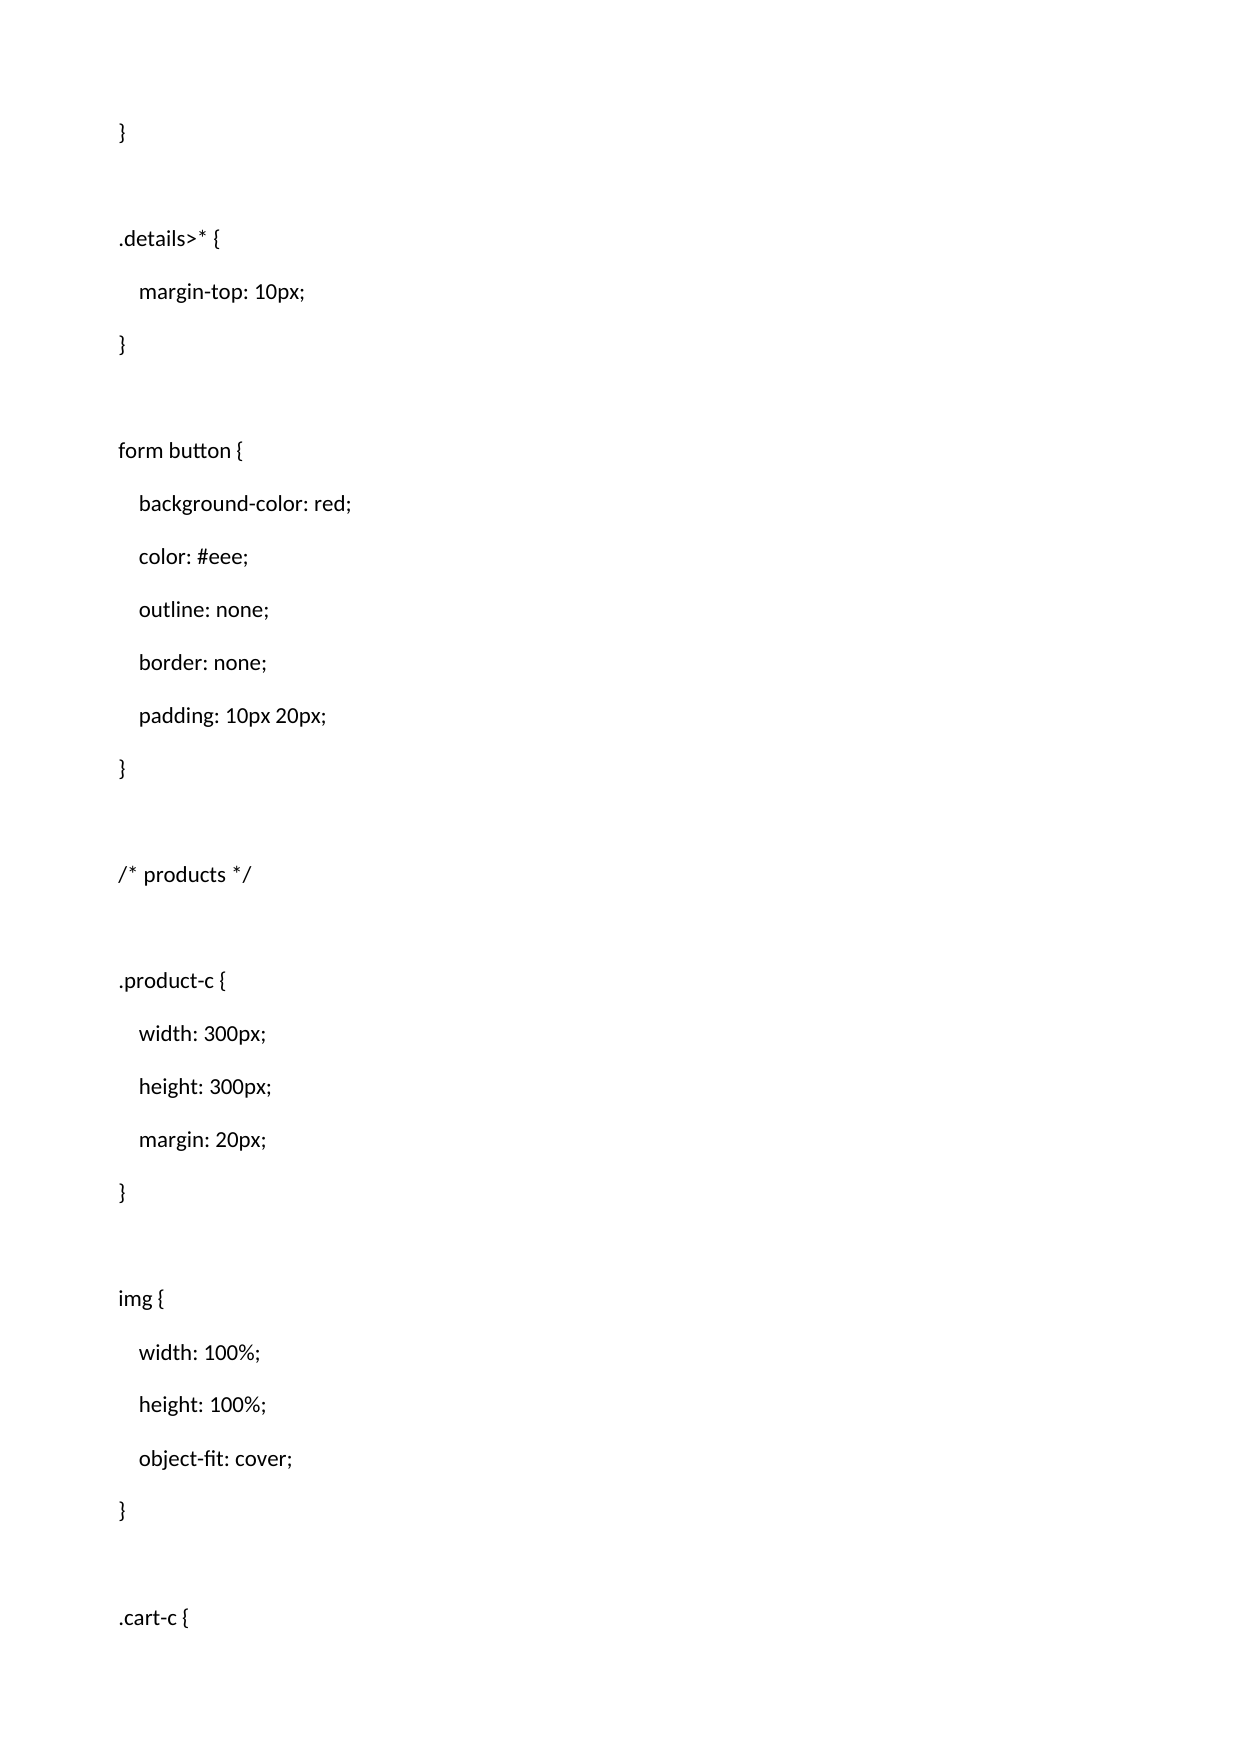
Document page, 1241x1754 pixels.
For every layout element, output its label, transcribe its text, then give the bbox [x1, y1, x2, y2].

text } [118, 118, 1122, 146]
text height: 300px; [118, 1072, 1122, 1101]
text margin: 20px; [118, 1126, 1122, 1153]
text margin-top: 10px; [118, 277, 1122, 305]
text img { [118, 1284, 1122, 1313]
text outline: none; [118, 595, 1122, 623]
text } [118, 330, 1122, 358]
text color: #eee; [118, 542, 1122, 570]
text width: 100%; [118, 1338, 1122, 1366]
text } [118, 754, 1122, 782]
text } [118, 1178, 1122, 1207]
text object-fit: cover; [118, 1444, 1122, 1472]
text /* products */ [118, 860, 1122, 888]
text padding: 10px 20px; [118, 701, 1122, 729]
text border: none; [118, 648, 1122, 676]
text .product-c { [118, 966, 1122, 994]
text form button { [118, 436, 1122, 464]
text .cart-c { [118, 1603, 1122, 1631]
text background-color: red; [118, 489, 1122, 517]
text .details>* { [118, 224, 1122, 252]
text height: 100%; [118, 1391, 1122, 1419]
text } [118, 1497, 1122, 1525]
text width: 300px; [118, 1019, 1122, 1047]
